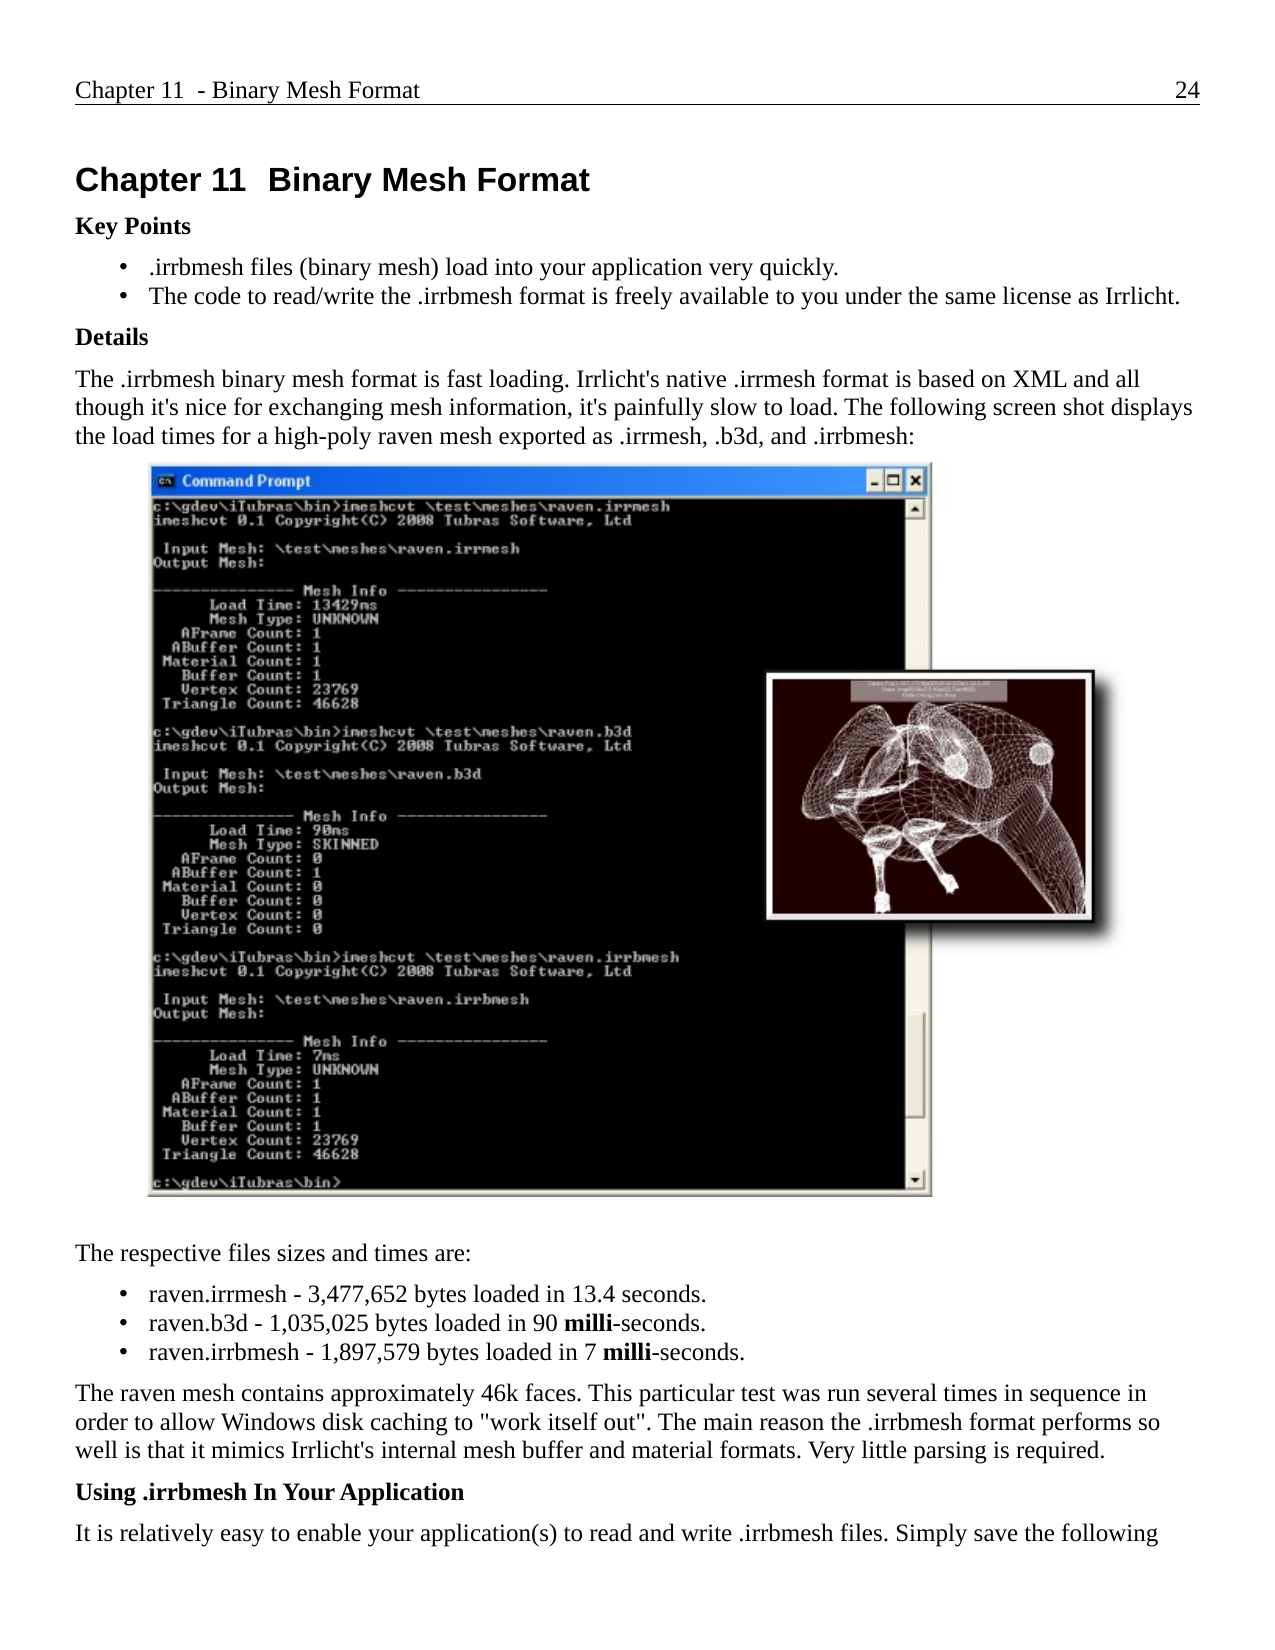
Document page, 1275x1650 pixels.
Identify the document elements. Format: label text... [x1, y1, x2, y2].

text Details [75, 322, 1200, 351]
text Using .irrbmesh In Your Application [75, 1477, 1200, 1506]
text The .irrbmesh binary mesh format is fast loading. Irrlicht's native .irrmesh format is based on XML and all though it's nice for exchanging mesh information, it's painfully slow to load. The following screen shot displays the load times for a high-poly raven mesh exported as .irrmesh, .b3d, and .irrbmesh: [75, 364, 1200, 450]
subtitle Binary Mesh Format [75, 160, 1200, 199]
list raven.irrmesh - 3,477,652 bytes loaded in 13.4 seconds. [119, 1279, 1200, 1308]
list raven.b3d - 1,035,025 bytes loaded in 90 milli-seconds. [119, 1308, 1200, 1337]
text The raven mesh contains approximately 46k faces. This particular test was run several times in sequence in order to allow Windows disk caching to "work itself out". The main reason the .irrbmesh format performs so well is that it mimics Irrlicht's internal mesh buffer and material formats. Very little parsing is required. [75, 1378, 1200, 1464]
picture [147, 462, 1128, 1197]
list The code to read/write the .irrbmesh format is freely available to you under the same license as Irrlicht. [119, 281, 1200, 310]
text Key Points [75, 211, 1200, 240]
list raven.irrbmesh - 1,897,579 bytes loaded in 7 milli-seconds. [119, 1337, 1200, 1366]
list .irrbmesh files (binary mesh) load into your application very quickly. [119, 252, 1200, 281]
text The respective files sizes and times are: [75, 1238, 1200, 1267]
text It is relatively easy to enable your application(s) to read and write .irrbmesh files. Simply save the following [75, 1518, 1200, 1547]
